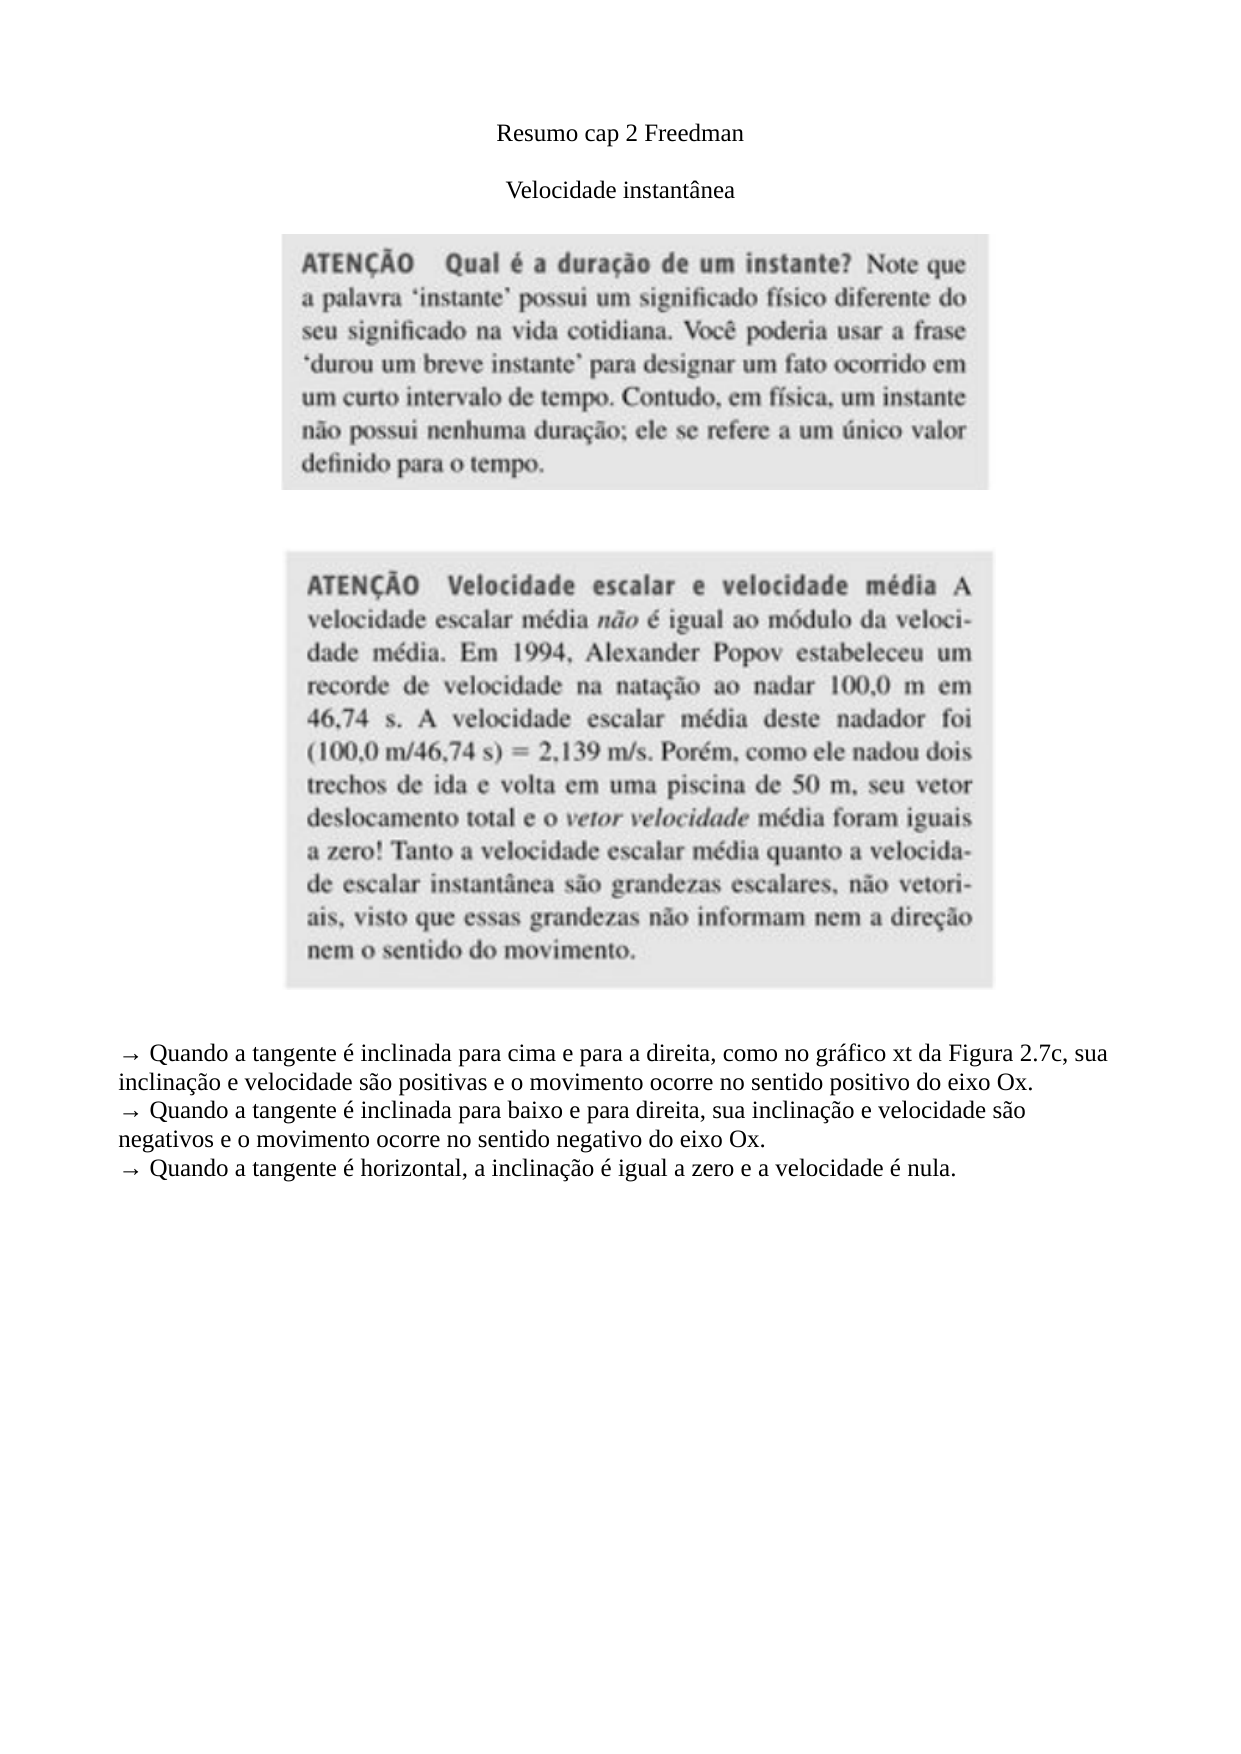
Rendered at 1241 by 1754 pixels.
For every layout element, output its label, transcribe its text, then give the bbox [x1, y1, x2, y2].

text → Quando a tangente é horizontal, a inclinação é igual a zero e a velocidade é nula. [118, 1153, 1122, 1182]
text → Quando a tangente é inclinada para cima e para a direita, como no gráfico xt da Figura 2.7c, sua inclinação e velocidade são positivas e o movimento ocorre no sentido positivo do eixo Ox. [118, 1038, 1122, 1096]
picture [281, 547, 996, 990]
text → Quando a tangente é inclinada para baixo e para direita, sua inclinação e velocidade são negativos e o movimento ocorre no sentido negativo do eixo Ox. [118, 1096, 1122, 1153]
text Velocidade instantânea [118, 176, 1122, 204]
picture [281, 234, 997, 490]
text Resumo cap 2 Freedman [118, 118, 1122, 147]
